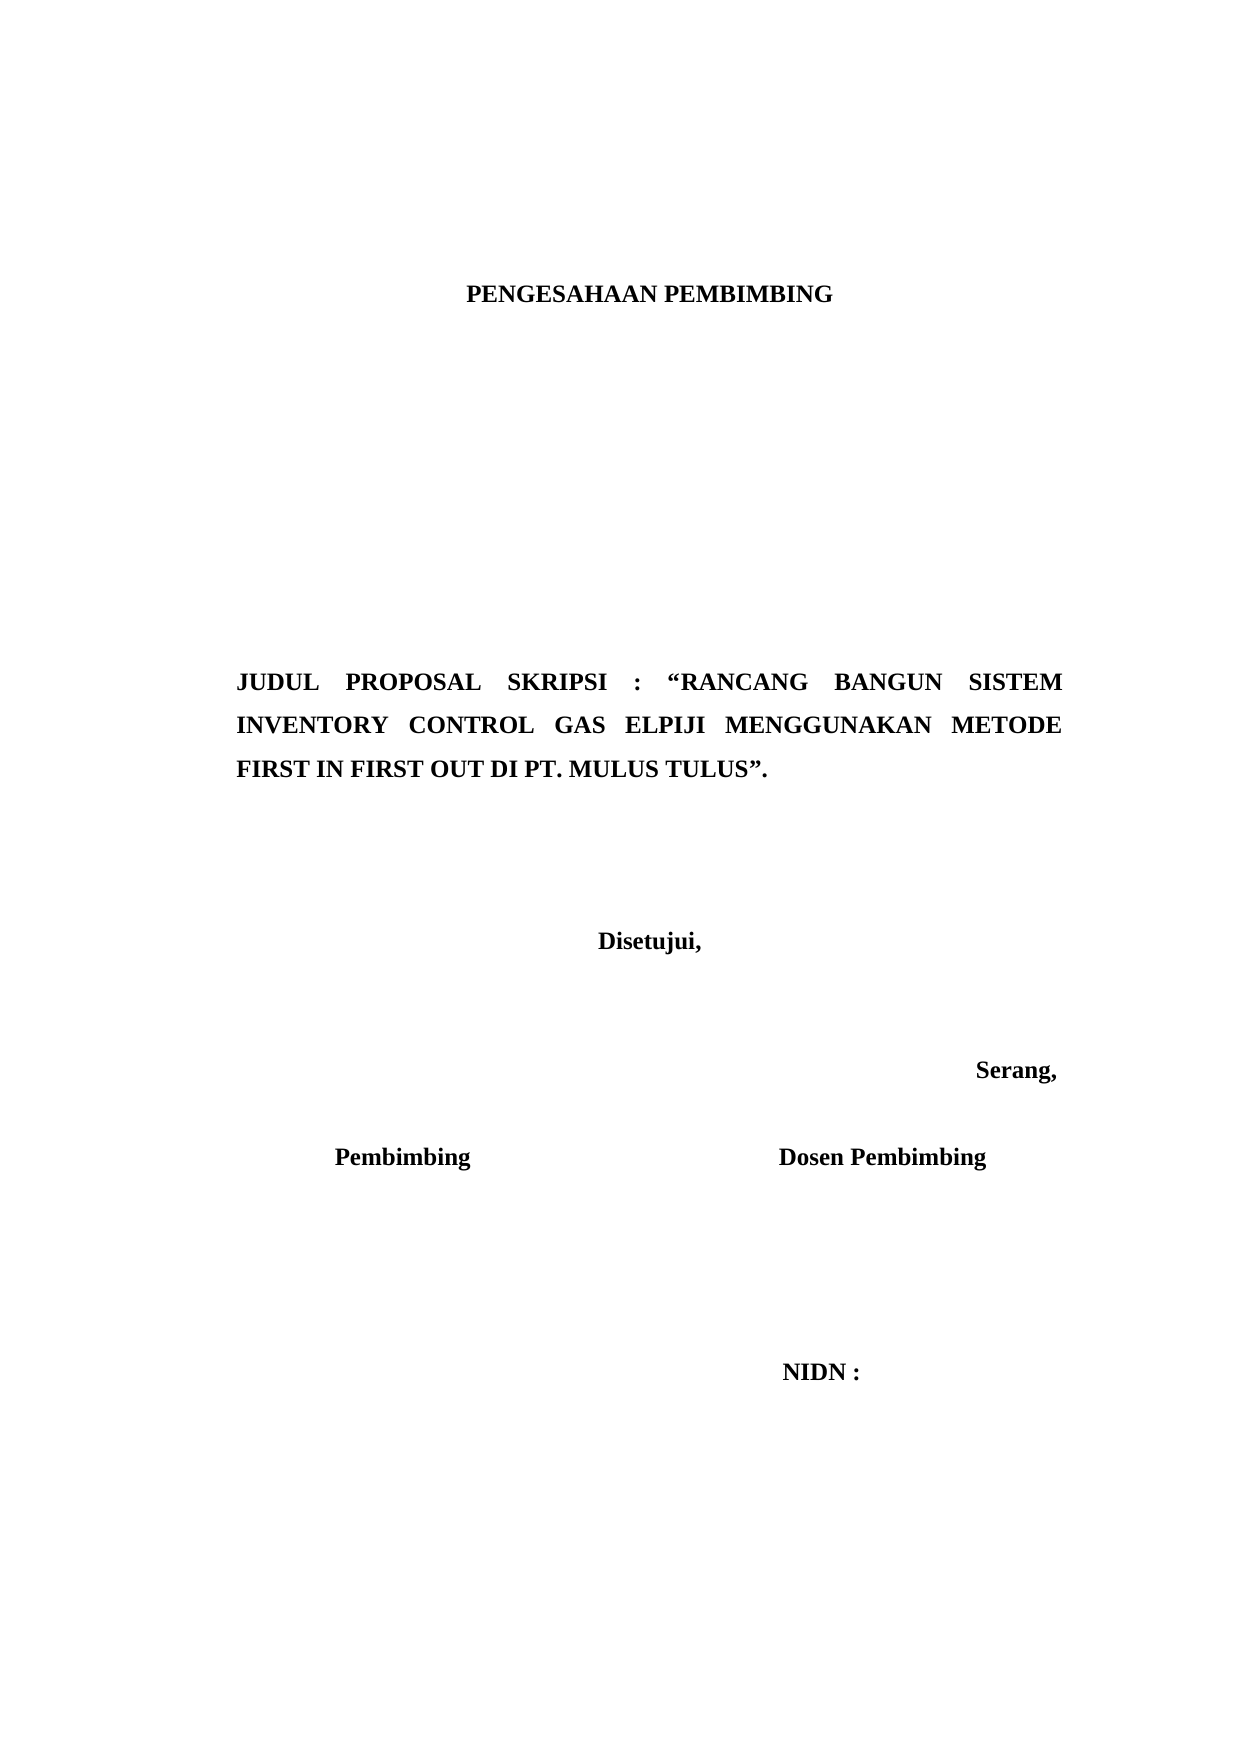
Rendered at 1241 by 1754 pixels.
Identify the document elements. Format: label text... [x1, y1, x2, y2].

table_header Pembimbing [236, 1142, 575, 1444]
table_cell [708, 1444, 1063, 1530]
table_header [575, 1142, 708, 1444]
text Serang, [236, 1056, 1063, 1084]
text PENGESAHAAN PEMBIMBING [236, 279, 1063, 308]
table_cell [575, 1444, 708, 1530]
text Disetujui, [236, 926, 1063, 955]
table_cell [236, 1444, 575, 1530]
text JUDUL PROPOSAL SKRIPSI : “RANCANG BANGUN SISTEM INVENTORY CONTROL GAS ELPIJI MENGGUNAKAN METODE FIRST IN FIRST OUT DI PT. MULUS TULUS”. [236, 667, 1063, 782]
table_header Dosen Pembimbing NIDN : [708, 1142, 1063, 1444]
